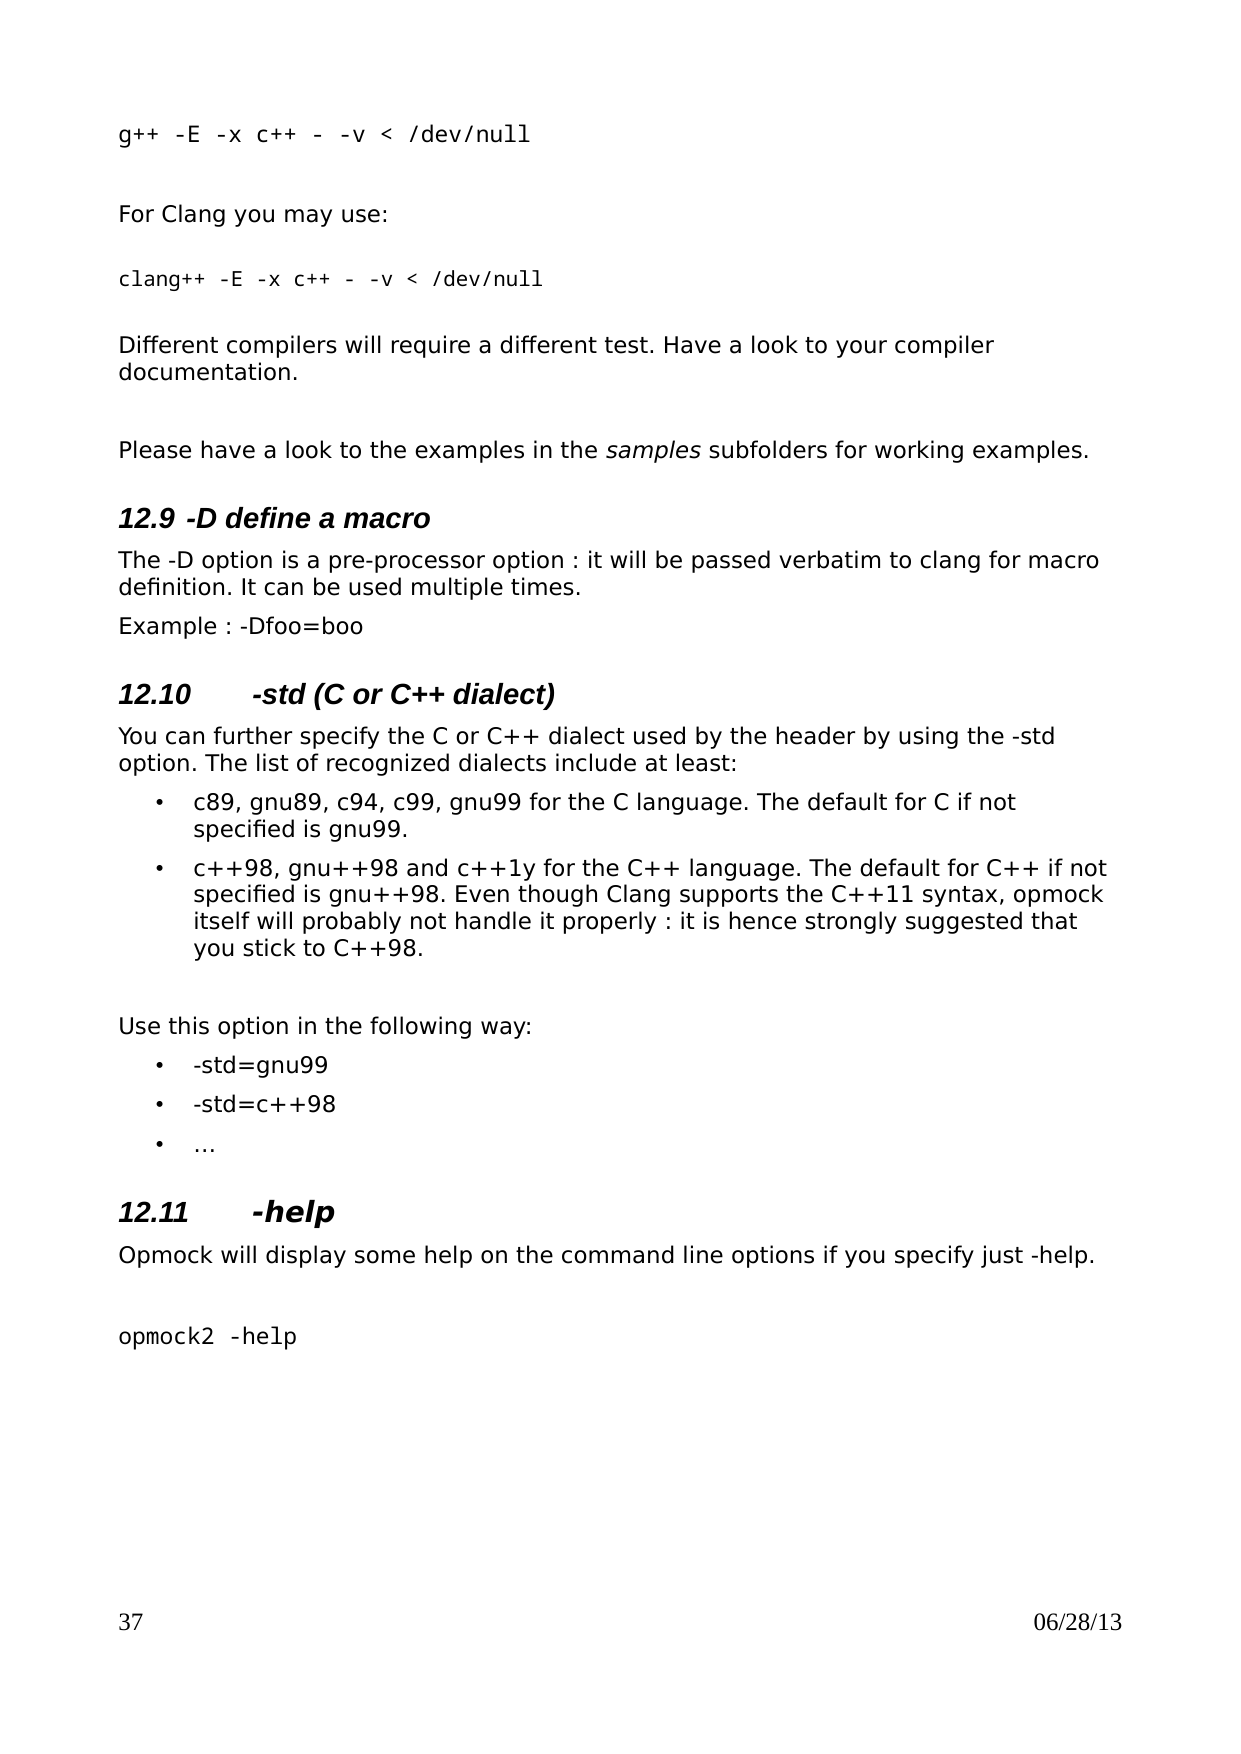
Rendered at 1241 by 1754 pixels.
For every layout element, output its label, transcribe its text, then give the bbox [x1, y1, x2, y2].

list -std=c++98 [156, 1092, 1122, 1118]
text Use this option in the following way: [118, 1013, 1122, 1040]
subtitle -help [118, 1195, 1122, 1229]
text opmock2 -help [118, 1320, 1122, 1351]
text Opmock will display some help on the command line options if you specify just -help. [118, 1242, 1122, 1268]
list c++98, gnu++98 and c++1y for the C++ language. The default for C++ if not specified is gnu++98. Even though Clang supports the C++11 syntax, opmock itself will probably not handle it properly : it is hence strongly suggested that you stick to C++98. [156, 855, 1122, 962]
text Different compilers will require a different test. Have a look to your compiler documentation. [118, 332, 1122, 385]
subtitle -std (C or C++ dialect) [118, 677, 1122, 711]
list … [156, 1131, 1122, 1157]
text g++ -E -x c++ - -v < /dev/null [118, 118, 1122, 149]
text clang++ -E -x c++ - -v < /dev/null [118, 264, 1122, 293]
text You can further specify the C or C++ dialect used by the header by using the -std option. The list of recognized dialects include at least: [118, 723, 1122, 777]
list -std=gnu99 [156, 1052, 1122, 1079]
subtitle -D define a macro [118, 501, 1122, 535]
text The -D option is a pre-processor option : it will be passed verbatim to clang for macro definition. It can be used multiple times. [118, 547, 1122, 601]
text Example : -Dfoo=boo [118, 613, 1122, 640]
text Please have a look to the examples in the samples subfolders for working examples. [118, 437, 1122, 464]
text For Clang you may use: [118, 201, 1122, 228]
list c89, gnu89, c94, c99, gnu99 for the C language. The default for C if not specified is gnu99. [156, 789, 1122, 842]
